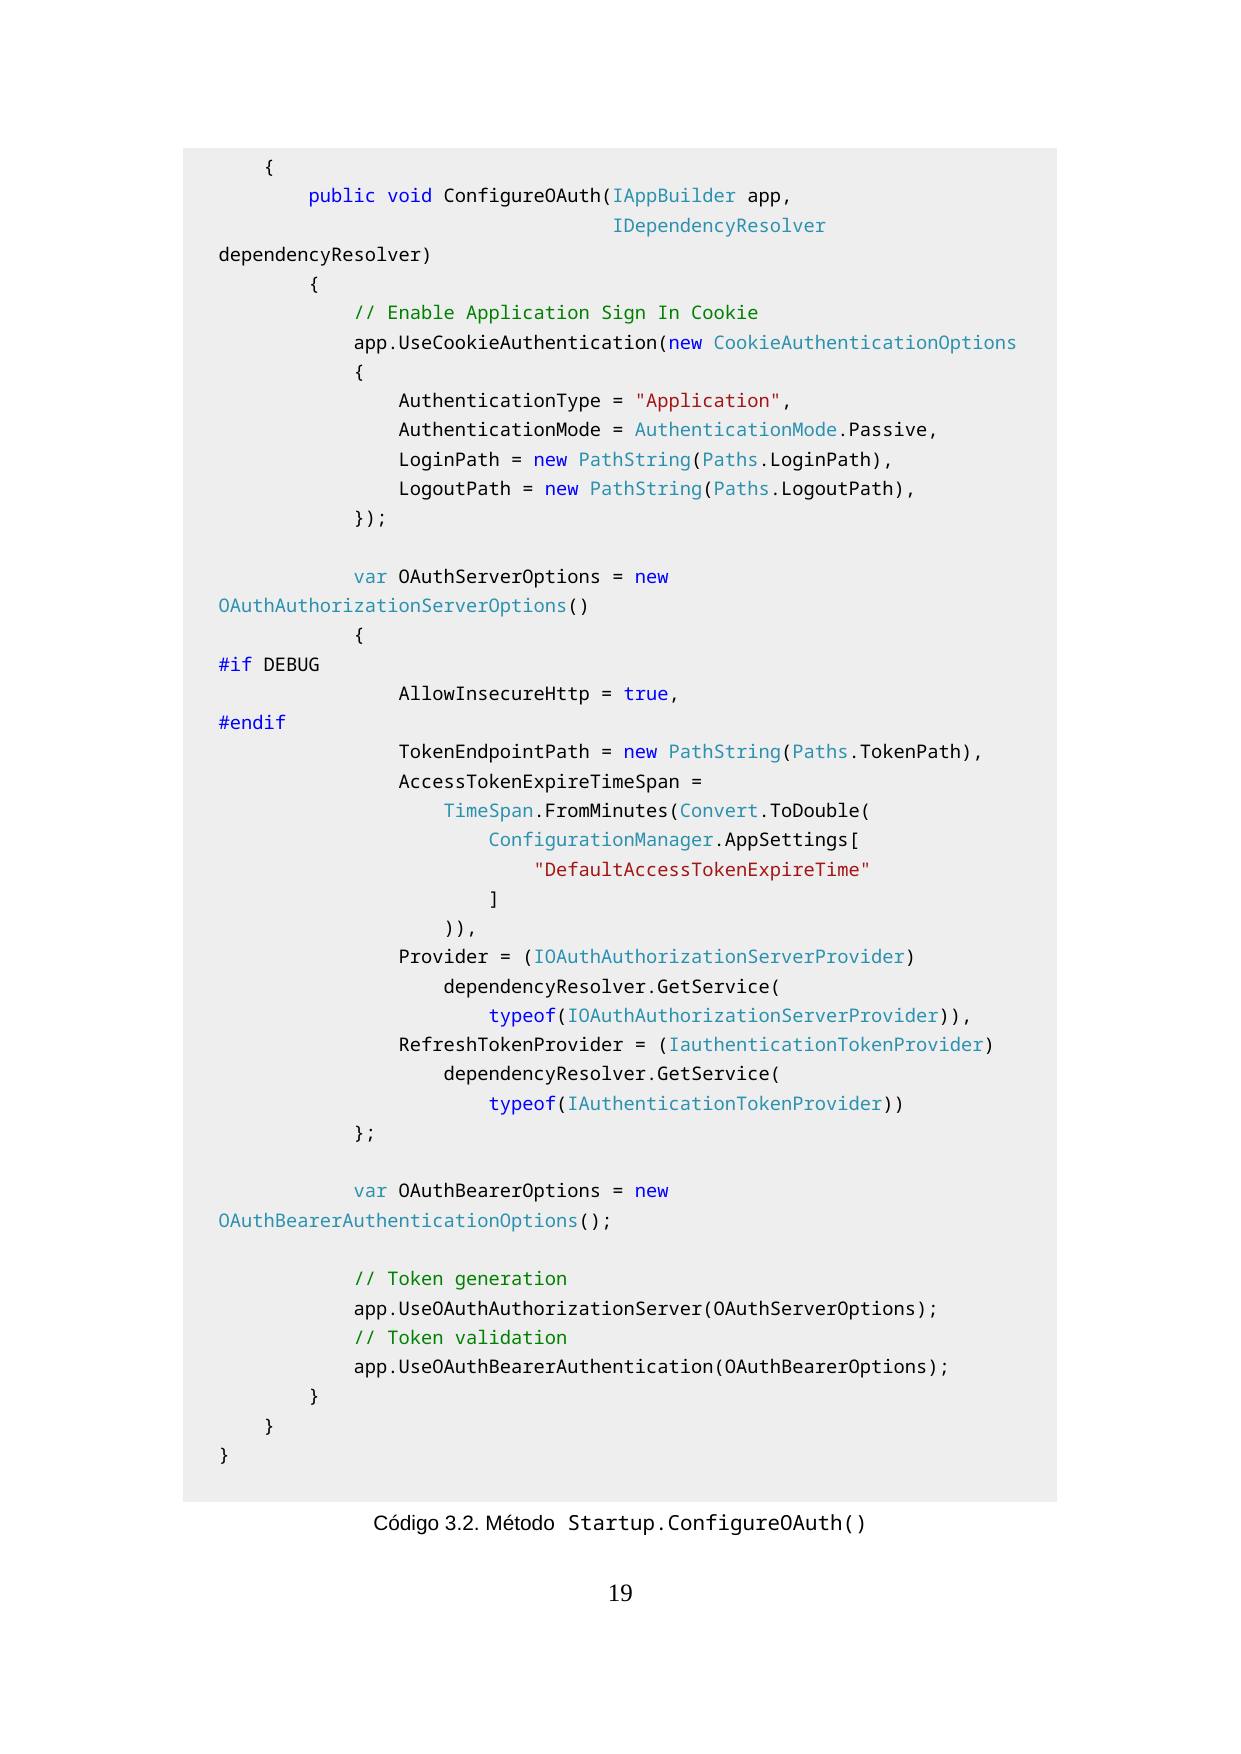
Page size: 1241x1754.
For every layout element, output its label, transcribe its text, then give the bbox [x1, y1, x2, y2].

table_header { public void ConfigureOAuth(IAppBuilder app, IDependencyResolver dependencyResolver) { // Enable Application Sign In Cookie app.UseCookieAuthentication(new CookieAuthenticationOptions { AuthenticationType = "Application", AuthenticationMode = AuthenticationMode.Passive, LoginPath = new PathString(Paths.LoginPath), LogoutPath = new PathString(Paths.LogoutPath), }); var OAuthServerOptions = new OAuthAuthorizationServerOptions() { #if DEBUG AllowInsecureHttp = true, #endif TokenEndpointPath = new PathString(Paths.TokenPath), AccessTokenExpireTimeSpan = TimeSpan.FromMinutes(Convert.ToDouble( ConfigurationManager.AppSettings[ "DefaultAccessTokenExpireTime" ] )), Provider = (IOAuthAuthorizationServerProvider) dependencyResolver.GetService( typeof(IOAuthAuthorizationServerProvider)), RefreshTokenProvider = (IauthenticationTokenProvider) dependencyResolver.GetService( typeof(IAuthenticationTokenProvider)) }; var OAuthBearerOptions = new OAuthBearerAuthenticationOptions(); // Token generation app.UseOAuthAuthorizationServer(OAuthServerOptions); // Token validation app.UseOAuthBearerAuthentication(OAuthBearerOptions); } } } [183, 148, 1057, 1502]
table_cell Código 3.2. Método Startup.ConfigureOAuth() [183, 1502, 1057, 1542]
